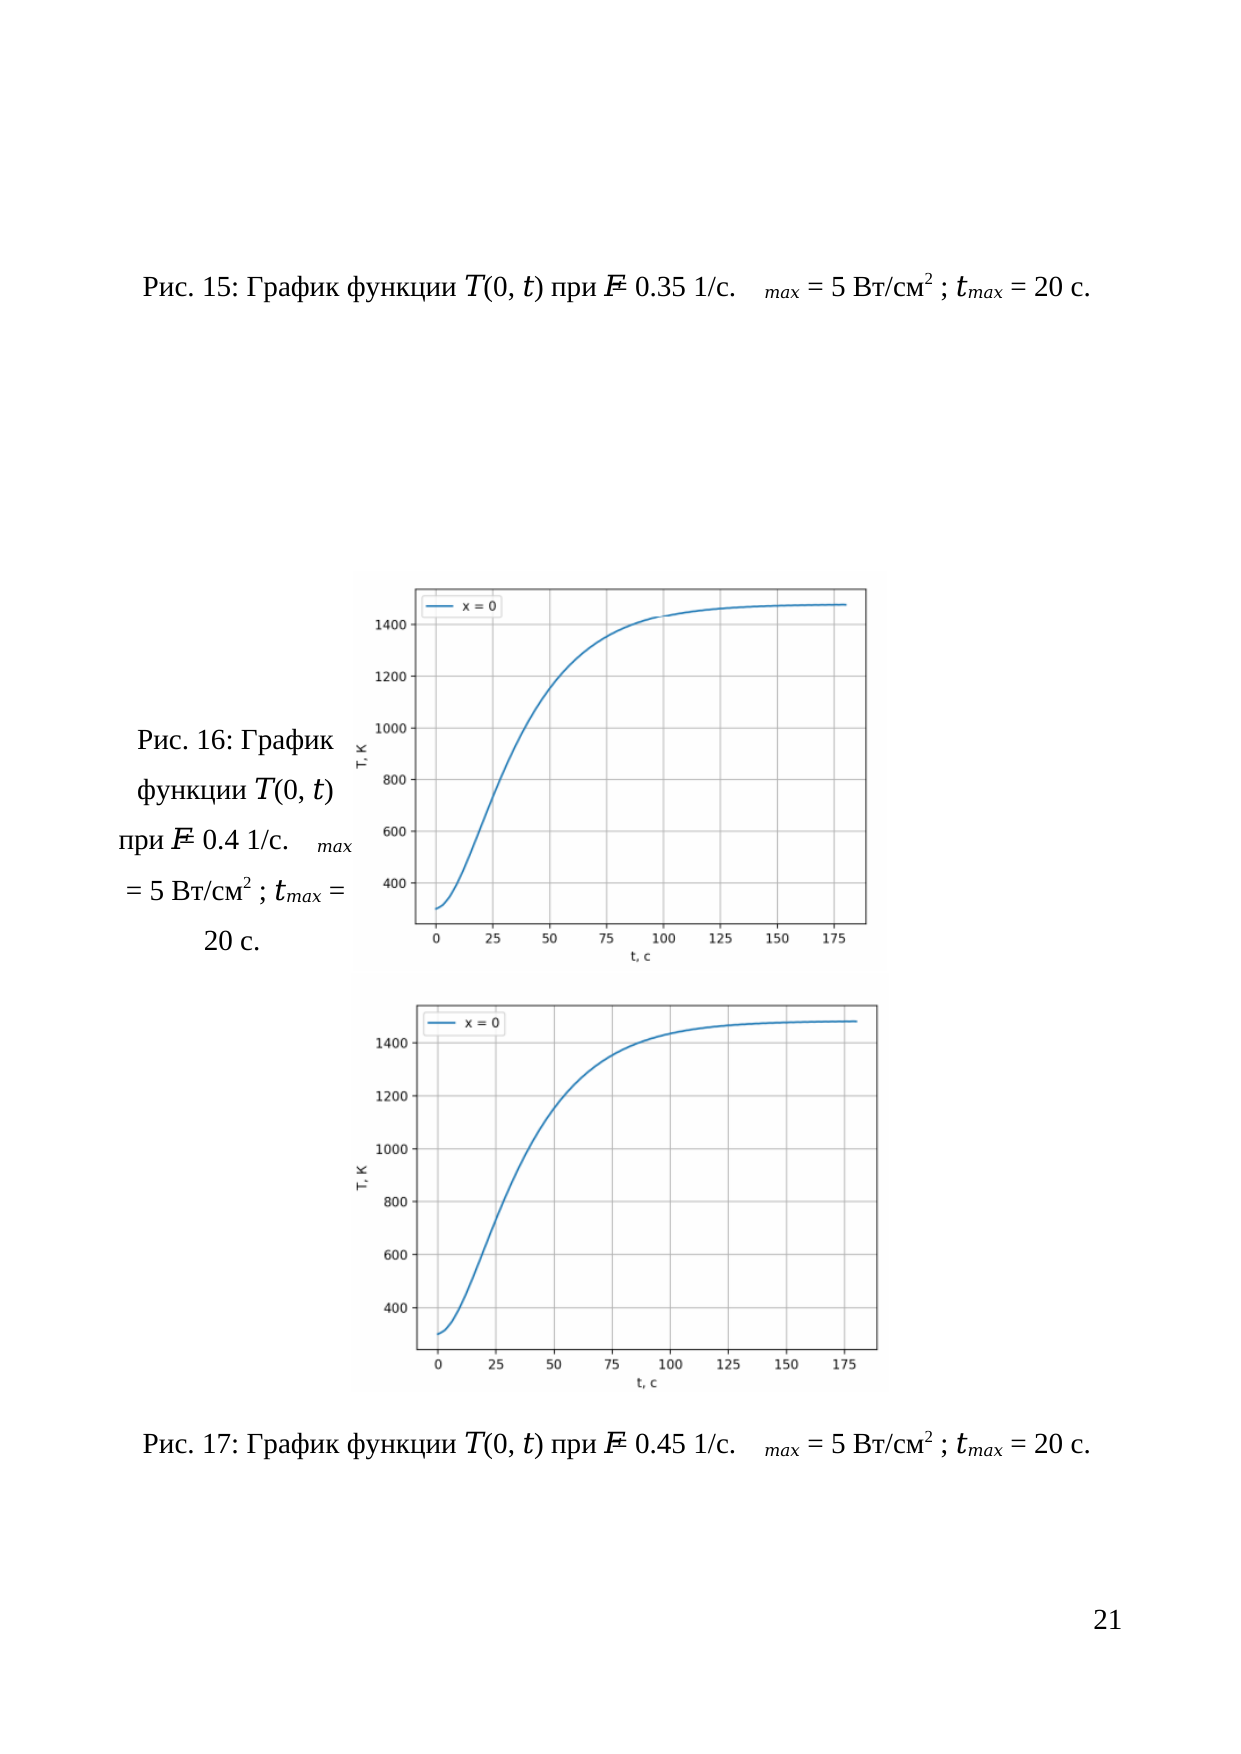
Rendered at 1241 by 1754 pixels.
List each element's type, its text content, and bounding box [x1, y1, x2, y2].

picture [352, 571, 888, 971]
picture [351, 973, 889, 1392]
text Рис. 16: График функции 𝑇(0, 𝑡) при 𝜈 = 0.4 1/с. 𝐹𝑚𝑎𝑥 = 5 Вт/см2 ; 𝑡𝑚𝑎𝑥 = 20 с. [118, 370, 1122, 957]
text Рис. 17: График функции 𝑇(0, 𝑡) при 𝜈 = 0.45 1/с. 𝐹𝑚𝑎𝑥 = 5 Вт/см2 ; 𝑡𝑚𝑎𝑥 = 20 с. [118, 973, 1122, 1460]
text Рис. 15: График функции 𝑇(0, 𝑡) при 𝜈 = 0.35 1/с. 𝐹𝑚𝑎𝑥 = 5 Вт/см2 ; 𝑡𝑚𝑎𝑥 = 20 с. [118, 118, 1122, 353]
